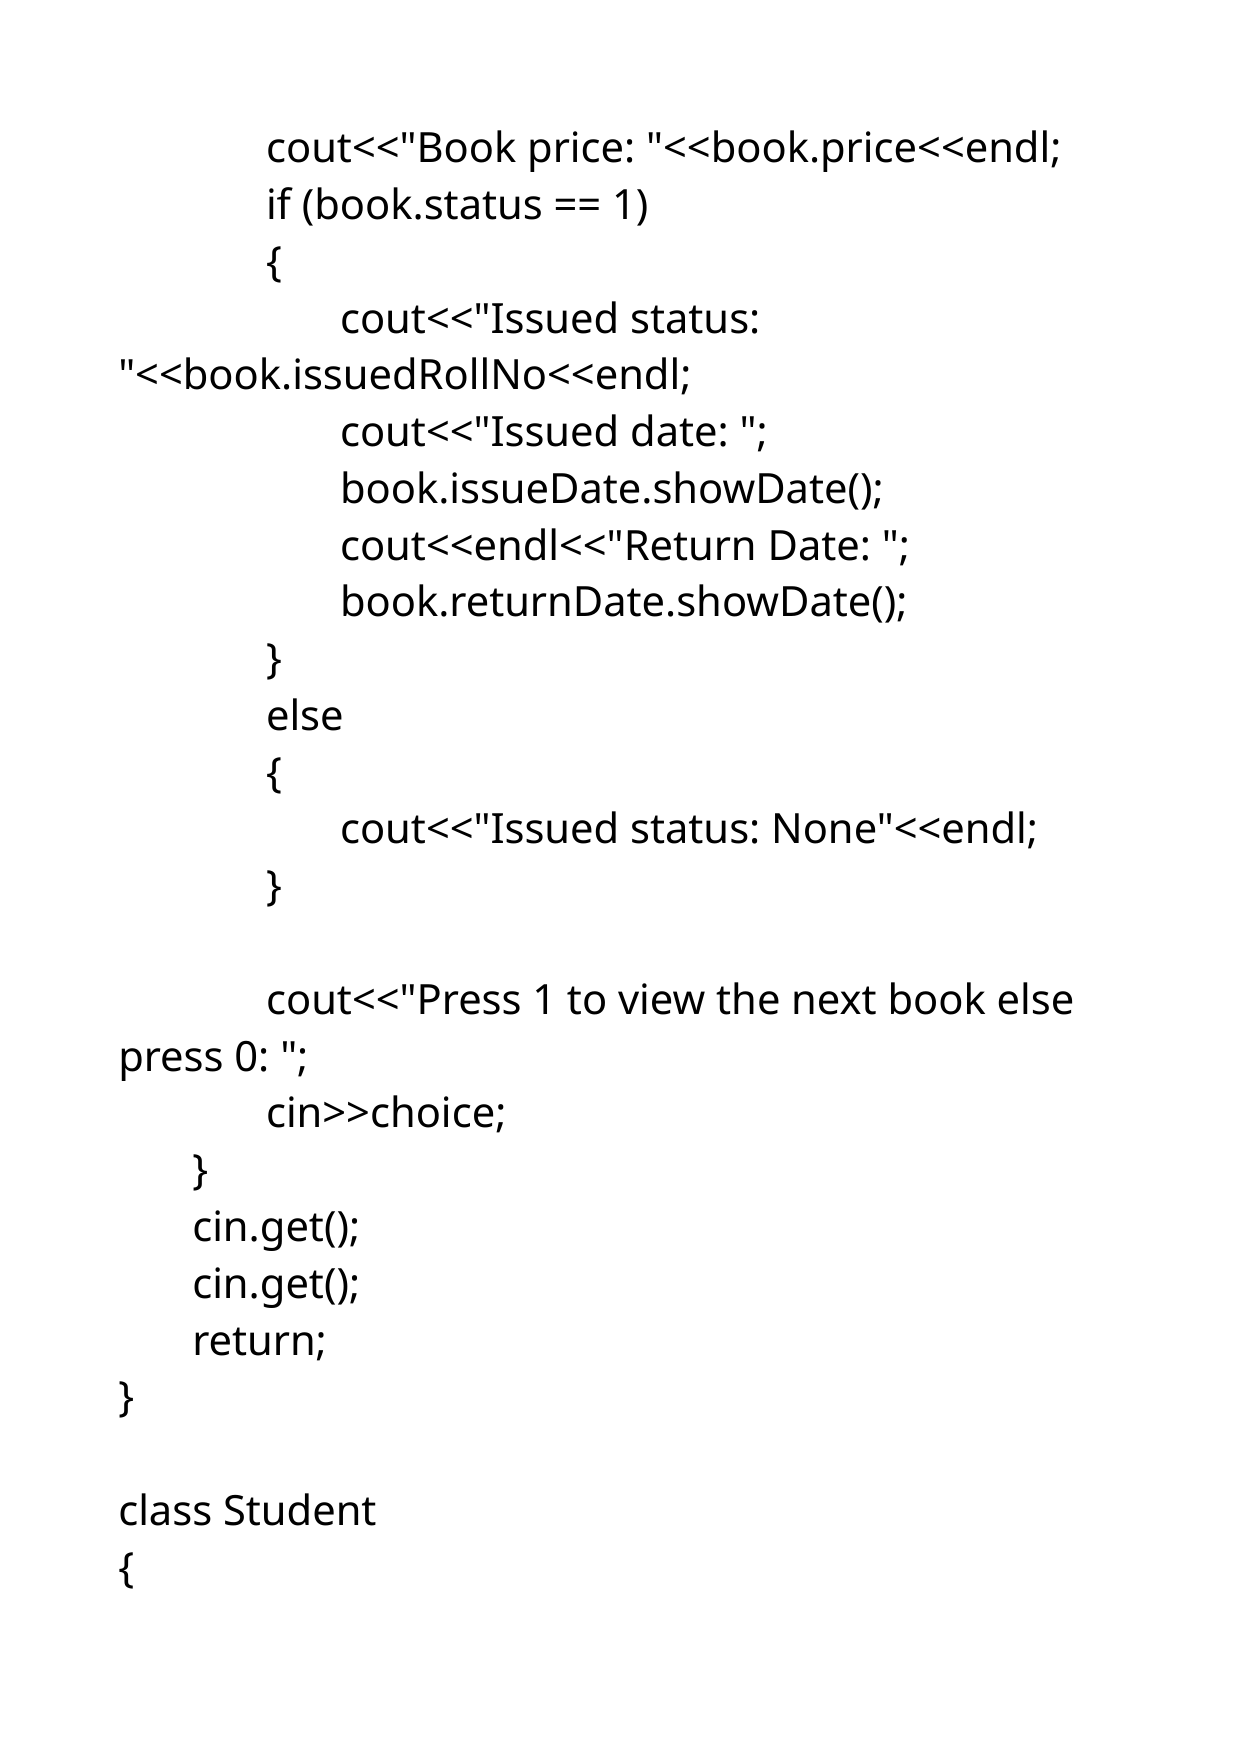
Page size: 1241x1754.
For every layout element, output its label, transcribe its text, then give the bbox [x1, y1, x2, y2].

text cout<<"Press 1 to view the next book else press 0: "; [118, 970, 1122, 1083]
text cin.get(); [118, 1253, 1122, 1310]
text book.issueDate.showDate(); [118, 459, 1122, 516]
text { [118, 743, 1122, 799]
text if (book.status == 1) [118, 175, 1122, 232]
text } [118, 856, 1122, 913]
text cout<<endl<<"Return Date: "; [118, 516, 1122, 572]
text } [118, 1367, 1122, 1424]
text cin.get(); [118, 1197, 1122, 1253]
text cout<<"Issued status: None"<<endl; [118, 799, 1122, 856]
text } [118, 629, 1122, 686]
text { [118, 232, 1122, 288]
text else [118, 686, 1122, 743]
text cout<<"Issued status: "<<book.issuedRollNo<<endl; [118, 288, 1122, 402]
text book.returnDate.showDate(); [118, 572, 1122, 629]
text cout<<"Book price: "<<book.price<<endl; [118, 118, 1122, 175]
text { [118, 1537, 1122, 1594]
text class Student [118, 1481, 1122, 1537]
text return; [118, 1310, 1122, 1367]
text cin>>choice; [118, 1083, 1122, 1140]
text cout<<"Issued date: "; [118, 402, 1122, 459]
text } [118, 1140, 1122, 1197]
